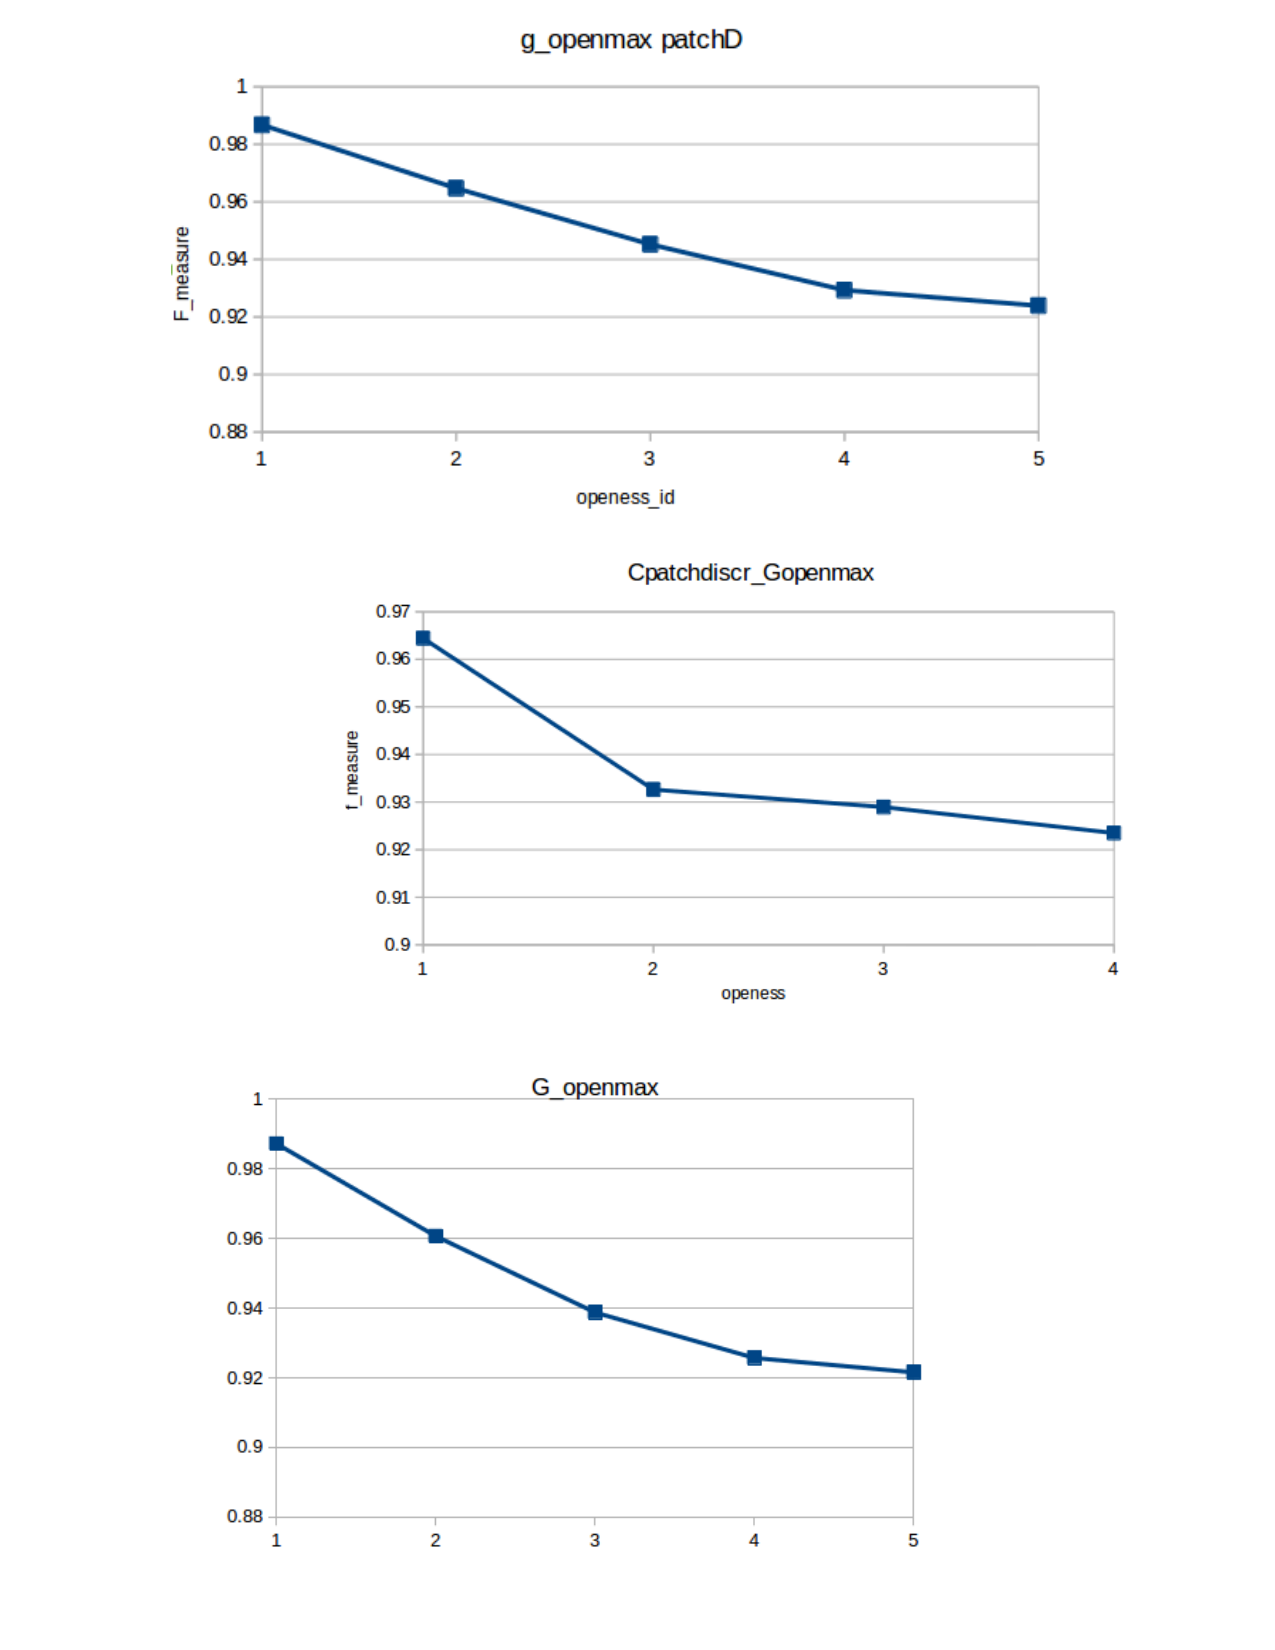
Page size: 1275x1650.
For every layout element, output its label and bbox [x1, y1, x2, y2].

picture [196, 1067, 1055, 1551]
picture [345, 548, 1158, 1015]
picture [171, 8, 1091, 533]
